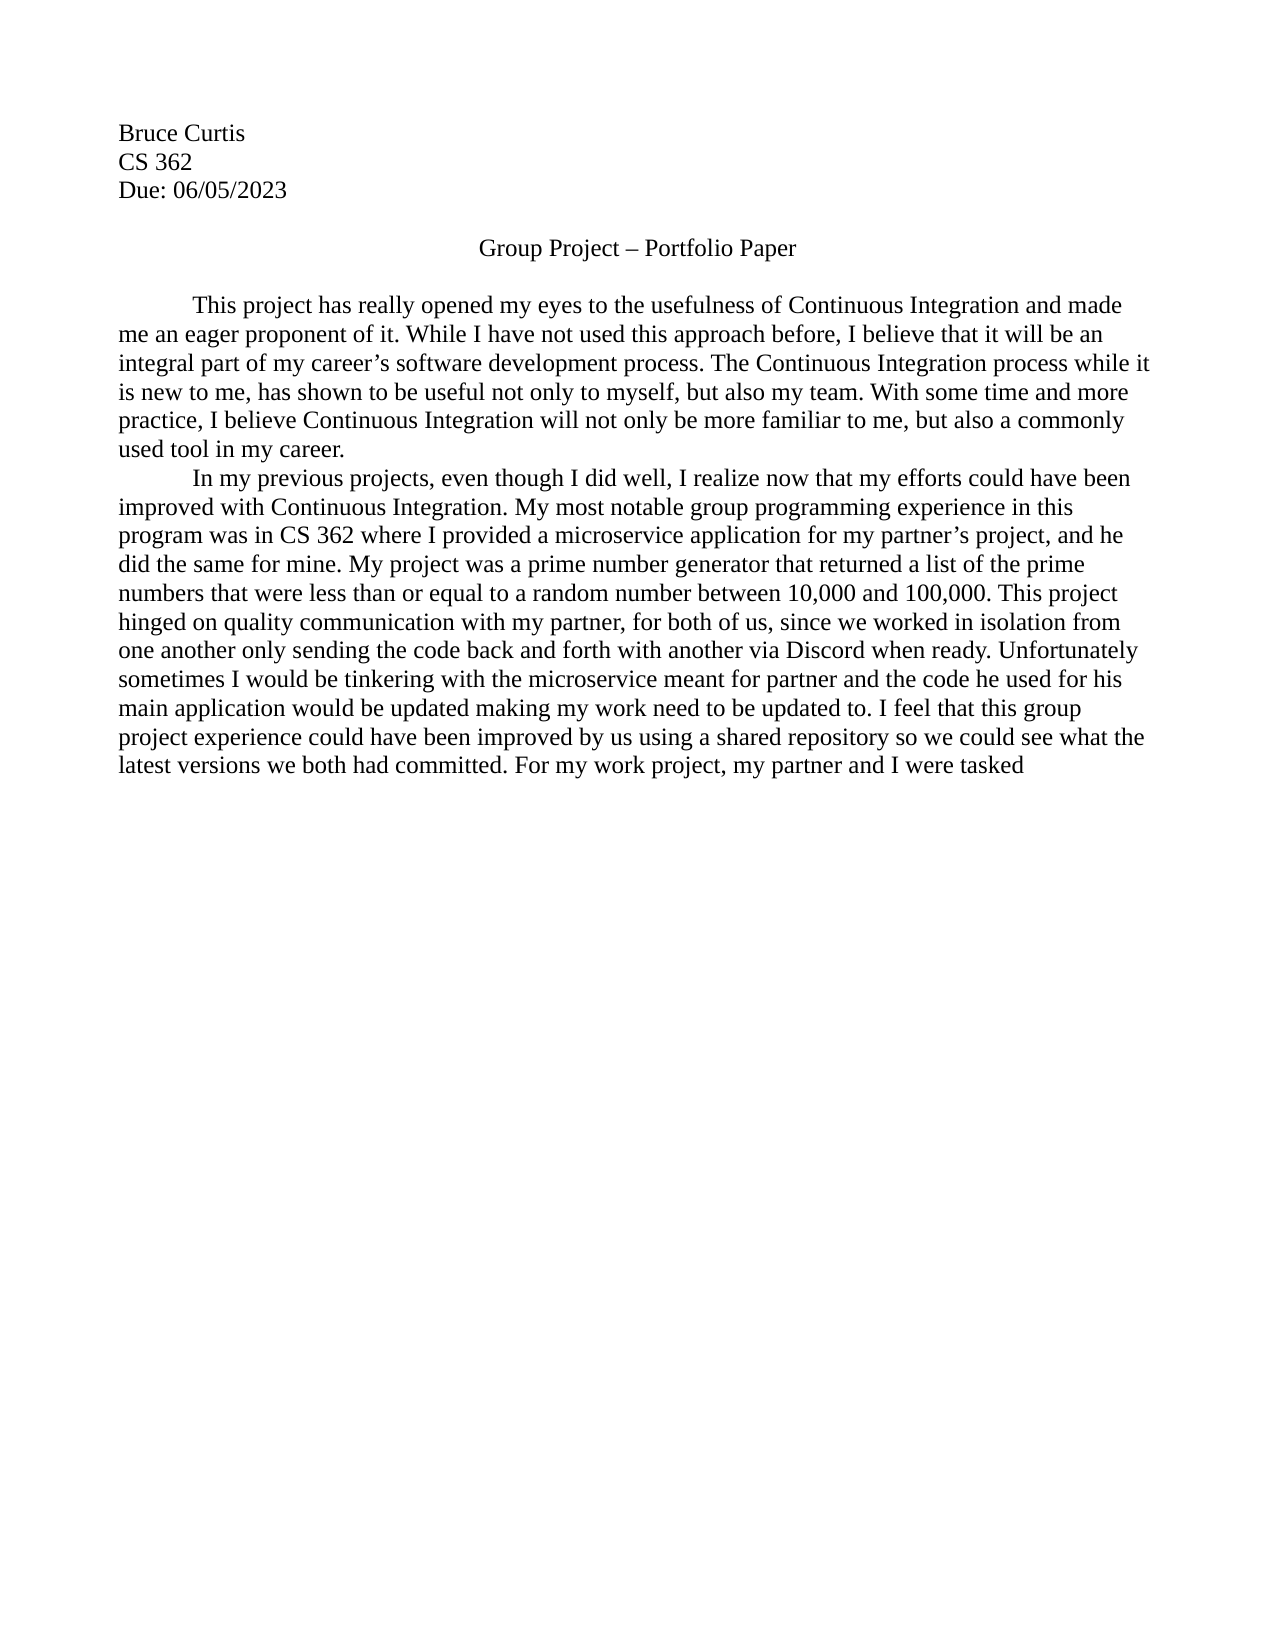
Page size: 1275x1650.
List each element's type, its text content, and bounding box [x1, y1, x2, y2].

text Bruce Curtis [118, 118, 1157, 147]
text This project has really opened my eyes to the usefulness of Continuous Integration and made me an eager proponent of it. While I have not used this approach before, I believe that it will be an integral part of my career’s software development process. The Continuous Integration process while it is new to me, has shown to be useful not only to myself, but also my team. With some time and more practice, I believe Continuous Integration will not only be more familiar to me, but also a commonly used tool in my career. [118, 291, 1157, 463]
text In my previous projects, even though I did well, I realize now that my efforts could have been improved with Continuous Integration. My most notable group programming experience in this program was in CS 362 where I provided a microservice application for my partner’s project, and he did the same for mine. My project was a prime number generator that returned a list of the prime numbers that were less than or equal to a random number between 10,000 and 100,000. This project hinged on quality communication with my partner, for both of us, since we worked in isolation from one another only sending the code back and forth with another via Discord when ready. Unfortunately sometimes I would be tinkering with the microservice meant for partner and the code he used for his main application would be updated making my work need to be updated to. I feel that this group project experience could have been improved by us using a shared repository so we could see what the latest versions we both had committed. For my work project, my partner and I were tasked [118, 463, 1157, 779]
text Due: 06/05/2023 [118, 176, 1157, 204]
text CS 362 [118, 147, 1157, 176]
text Group Project – Portfolio Paper [118, 233, 1157, 262]
